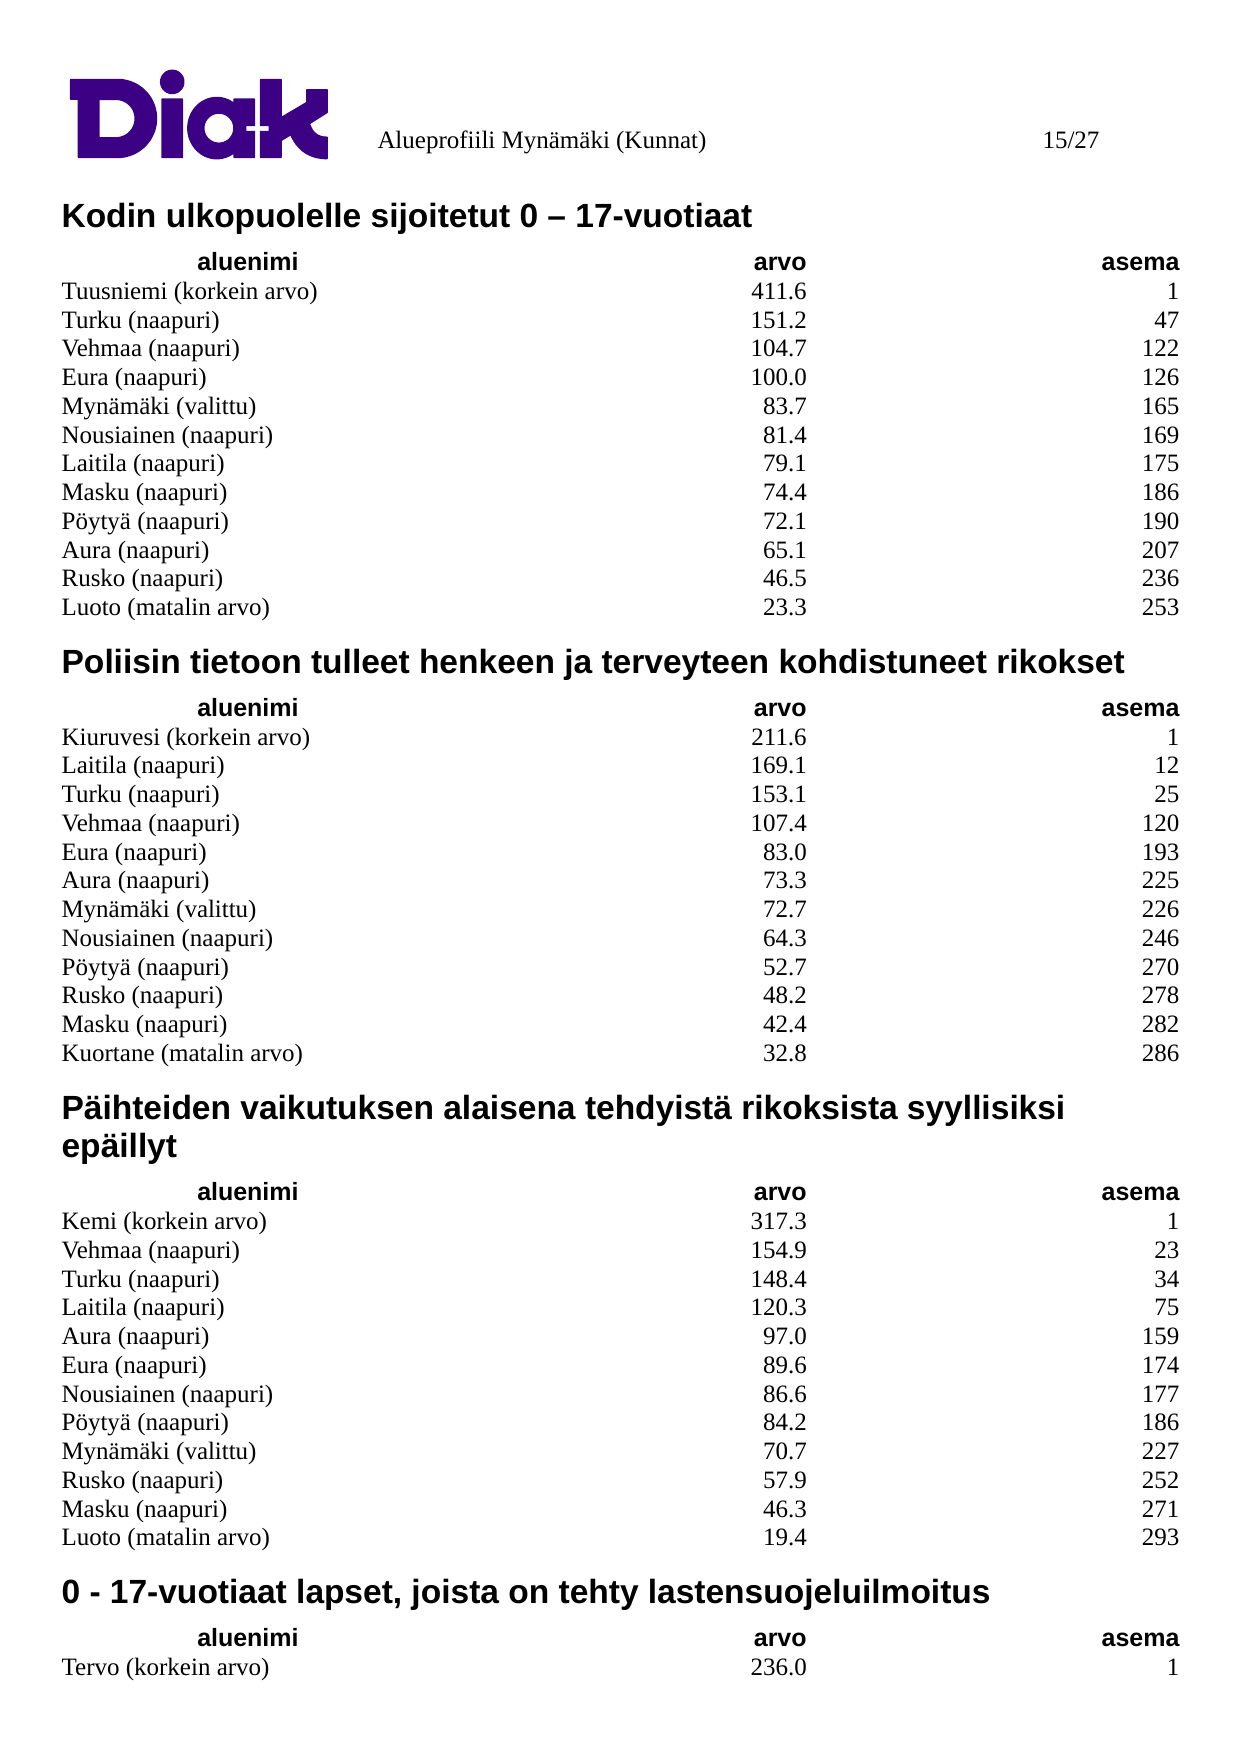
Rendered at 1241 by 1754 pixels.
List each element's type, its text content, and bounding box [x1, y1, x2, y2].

subtitle Poliisin tietoon tulleet henkeen ja terveyteen kohdistuneet rikokset [61, 642, 1179, 681]
table_header arvo [434, 1178, 806, 1206]
table_cell Vehmaa (naapuri) [61, 1235, 434, 1264]
table_header asema [806, 247, 1179, 276]
table_cell 186 [806, 477, 1179, 506]
table_cell 65.1 [434, 535, 806, 563]
table_cell 236 [806, 564, 1179, 592]
table_cell 253 [806, 592, 1179, 621]
table_cell Laitila (naapuri) [61, 751, 434, 779]
table_cell 89.6 [434, 1350, 806, 1379]
table_cell Rusko (naapuri) [61, 564, 434, 592]
table_cell 97.0 [434, 1321, 806, 1350]
table_header aluenimi [61, 693, 434, 722]
table_cell 46.5 [434, 564, 806, 592]
table_cell Laitila (naapuri) [61, 449, 434, 477]
table_cell 104.7 [434, 334, 806, 362]
table_cell 84.2 [434, 1408, 806, 1436]
table_cell Turku (naapuri) [61, 305, 434, 333]
table_cell Masku (naapuri) [61, 1494, 434, 1522]
table_cell 86.6 [434, 1379, 806, 1407]
table_cell 120 [806, 808, 1179, 837]
table_cell Nousiainen (naapuri) [61, 420, 434, 448]
table_cell 83.0 [434, 837, 806, 866]
table_cell 122 [806, 334, 1179, 362]
table_header aluenimi [61, 1623, 434, 1652]
table_cell 153.1 [434, 779, 806, 808]
table_cell Pöytyä (naapuri) [61, 506, 434, 535]
table_cell 252 [806, 1465, 1179, 1494]
table_cell 74.4 [434, 477, 806, 506]
table_cell 1 [806, 1206, 1179, 1235]
table_cell 1 [806, 1652, 1179, 1681]
table_cell 120.3 [434, 1293, 806, 1321]
table_cell Tuusniemi (korkein arvo) [61, 276, 434, 305]
table_cell 52.7 [434, 952, 806, 981]
table_cell 19.4 [434, 1523, 806, 1551]
table_cell Pöytyä (naapuri) [61, 952, 434, 981]
table_cell Tervo (korkein arvo) [61, 1652, 434, 1681]
table_cell 79.1 [434, 449, 806, 477]
table_cell 32.8 [434, 1038, 806, 1067]
table_cell 286 [806, 1038, 1179, 1067]
table_cell 193 [806, 837, 1179, 866]
table_cell Kemi (korkein arvo) [61, 1206, 434, 1235]
table_cell 107.4 [434, 808, 806, 837]
table_cell Mynämäki (valittu) [61, 894, 434, 923]
table_cell 151.2 [434, 305, 806, 333]
table_cell Masku (naapuri) [61, 1009, 434, 1038]
table_cell 175 [806, 449, 1179, 477]
table_cell Luoto (matalin arvo) [61, 592, 434, 621]
table_cell 100.0 [434, 362, 806, 391]
table_cell 46.3 [434, 1494, 806, 1522]
table_cell Eura (naapuri) [61, 1350, 434, 1379]
table_cell 317.3 [434, 1206, 806, 1235]
table_cell 70.7 [434, 1436, 806, 1465]
table_cell Nousiainen (naapuri) [61, 1379, 434, 1407]
table_cell 57.9 [434, 1465, 806, 1494]
table_cell 75 [806, 1293, 1179, 1321]
table_cell 270 [806, 952, 1179, 981]
table_cell 72.1 [434, 506, 806, 535]
table_cell 225 [806, 866, 1179, 894]
table_cell 23.3 [434, 592, 806, 621]
table_cell 282 [806, 1009, 1179, 1038]
table_header asema [806, 1623, 1179, 1652]
table_cell 48.2 [434, 981, 806, 1009]
table_cell Rusko (naapuri) [61, 1465, 434, 1494]
table_cell 246 [806, 923, 1179, 952]
table_cell Pöytyä (naapuri) [61, 1408, 434, 1436]
table_header aluenimi [61, 247, 434, 276]
table_cell 1 [806, 722, 1179, 751]
table_cell 83.7 [434, 391, 806, 420]
subtitle Kodin ulkopuolelle sijoitetut 0 – 17-vuotiaat [61, 196, 1179, 235]
table_cell 278 [806, 981, 1179, 1009]
table_cell 34 [806, 1264, 1179, 1292]
table_cell Aura (naapuri) [61, 1321, 434, 1350]
table_cell 186 [806, 1408, 1179, 1436]
table_header asema [806, 693, 1179, 722]
table_cell Laitila (naapuri) [61, 1293, 434, 1321]
table_cell Mynämäki (valittu) [61, 1436, 434, 1465]
table_cell 1 [806, 276, 1179, 305]
table_cell Aura (naapuri) [61, 535, 434, 563]
table_cell 72.7 [434, 894, 806, 923]
table_cell Eura (naapuri) [61, 362, 434, 391]
subtitle 0 - 17-vuotiaat lapset, joista on tehty lastensuojeluilmoitus [61, 1572, 1179, 1611]
table_cell 227 [806, 1436, 1179, 1465]
table_header asema [806, 1178, 1179, 1206]
table_cell 271 [806, 1494, 1179, 1522]
table_cell Kiuruvesi (korkein arvo) [61, 722, 434, 751]
table_cell 207 [806, 535, 1179, 563]
table_cell Mynämäki (valittu) [61, 391, 434, 420]
table_cell Turku (naapuri) [61, 779, 434, 808]
table_cell Rusko (naapuri) [61, 981, 434, 1009]
table_cell Turku (naapuri) [61, 1264, 434, 1292]
table_cell Luoto (matalin arvo) [61, 1523, 434, 1551]
table_cell 47 [806, 305, 1179, 333]
table_cell Masku (naapuri) [61, 477, 434, 506]
table_cell 169 [806, 420, 1179, 448]
subtitle Päihteiden vaikutuksen alaisena tehdyistä rikoksista syyllisiksi epäillyt [61, 1088, 1179, 1165]
table_cell 159 [806, 1321, 1179, 1350]
table_cell 126 [806, 362, 1179, 391]
table_cell Kuortane (matalin arvo) [61, 1038, 434, 1067]
table_cell 154.9 [434, 1235, 806, 1264]
table_cell 411.6 [434, 276, 806, 305]
table_cell Vehmaa (naapuri) [61, 334, 434, 362]
table_cell Vehmaa (naapuri) [61, 808, 434, 837]
table_header arvo [434, 693, 806, 722]
table_header aluenimi [61, 1178, 434, 1206]
table_cell 81.4 [434, 420, 806, 448]
table_cell 23 [806, 1235, 1179, 1264]
table_cell 25 [806, 779, 1179, 808]
table_cell 177 [806, 1379, 1179, 1407]
table_cell Aura (naapuri) [61, 866, 434, 894]
table_cell 211.6 [434, 722, 806, 751]
table_cell 174 [806, 1350, 1179, 1379]
table_header arvo [434, 247, 806, 276]
table_cell Eura (naapuri) [61, 837, 434, 866]
table_cell 73.3 [434, 866, 806, 894]
table_cell 42.4 [434, 1009, 806, 1038]
table_cell 64.3 [434, 923, 806, 952]
table_cell 165 [806, 391, 1179, 420]
table_header arvo [434, 1623, 806, 1652]
table_cell 293 [806, 1523, 1179, 1551]
table_cell Nousiainen (naapuri) [61, 923, 434, 952]
table_cell 12 [806, 751, 1179, 779]
table_cell 226 [806, 894, 1179, 923]
table_cell 190 [806, 506, 1179, 535]
table_cell 148.4 [434, 1264, 806, 1292]
table_cell 236.0 [434, 1652, 806, 1681]
table_cell 169.1 [434, 751, 806, 779]
